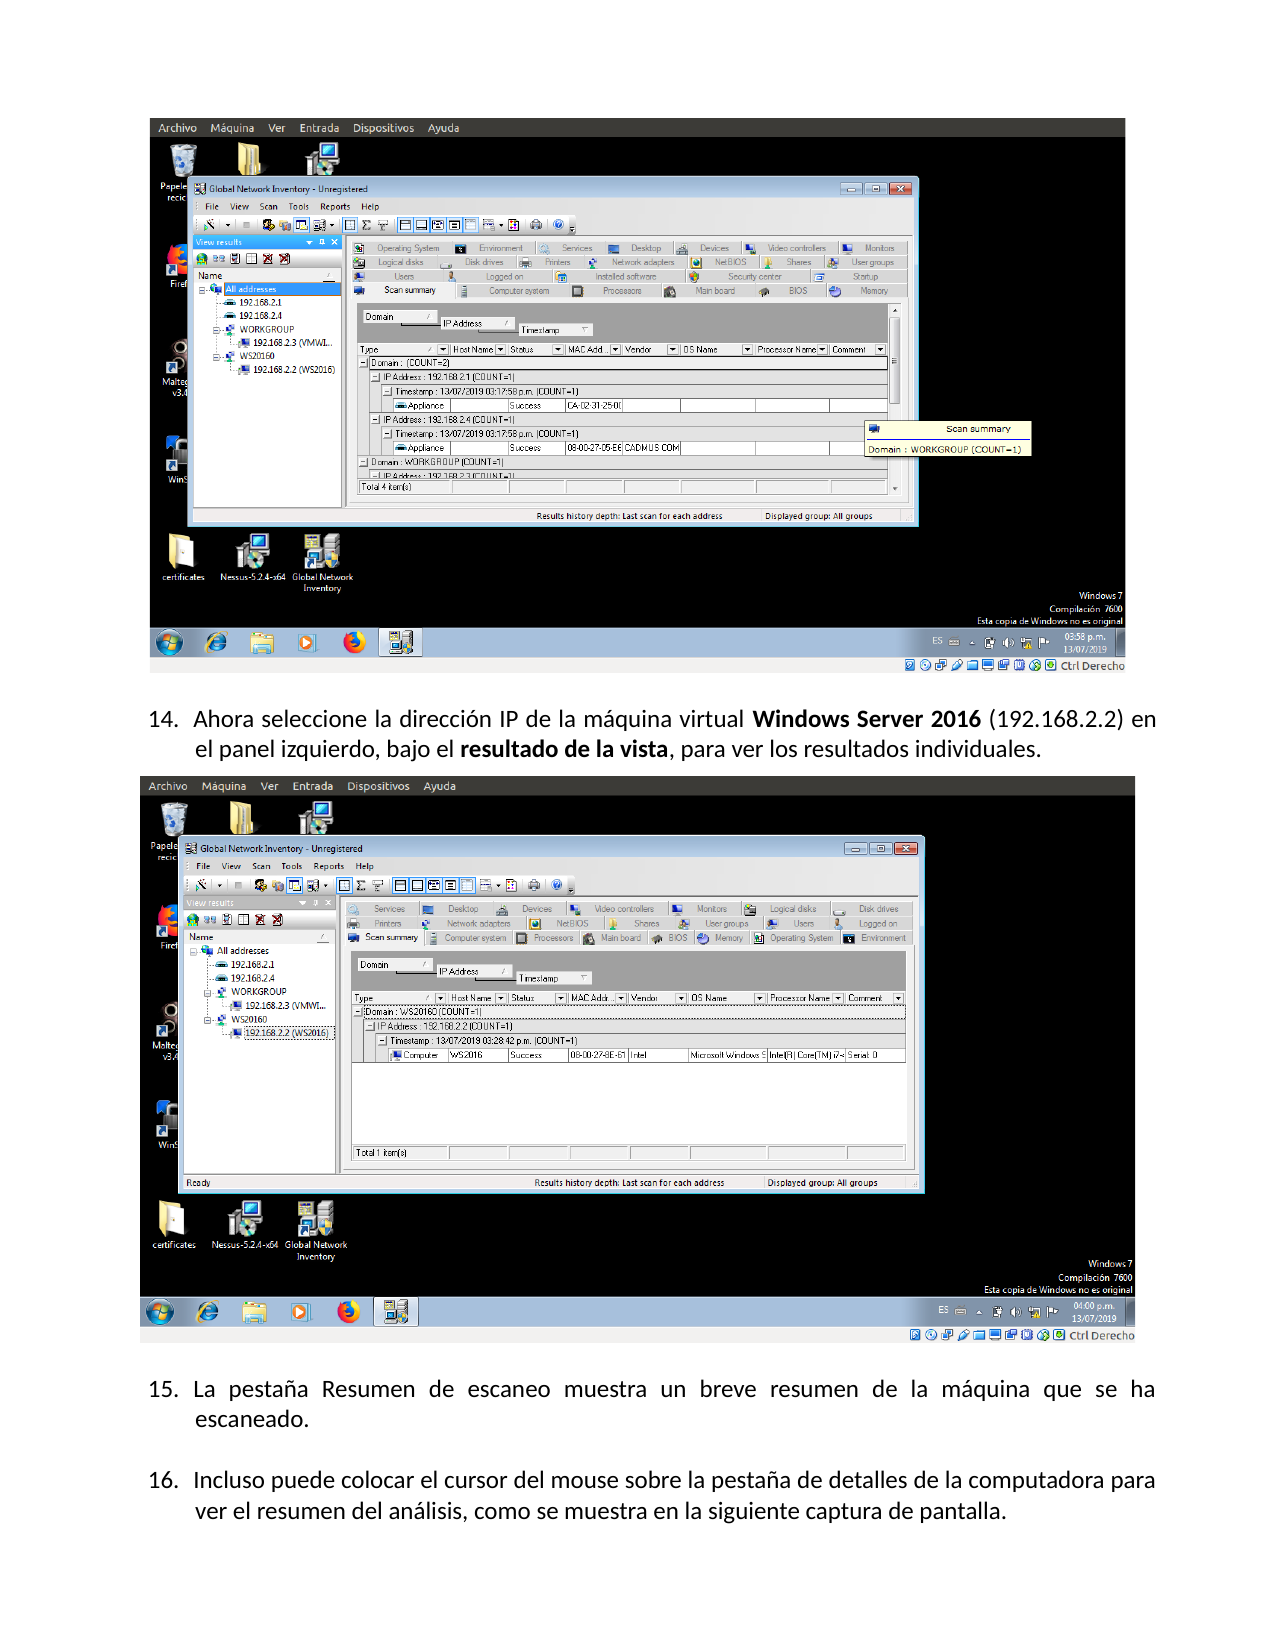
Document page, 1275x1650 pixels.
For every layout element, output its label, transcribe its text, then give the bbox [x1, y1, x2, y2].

picture [149, 118, 1126, 673]
list Incluso puede colocar el cursor del mouse sobre la pestaña de detalles de la computadora para ver el resumen del análisis, como se muestra en la siguiente captura de pantalla. [148, 1464, 1157, 1525]
list La pestaña Resumen de escaneo muestra un breve resumen de la máquina que se ha escaneado. [148, 1373, 1157, 1434]
picture [140, 776, 1136, 1343]
list Ahora seleccione la dirección IP de la máquina virtual Windows Server 2016 (192.168.2.2) en el panel izquierdo, bajo el resultado de la vista, para ver los resultados individuales. [148, 703, 1157, 764]
